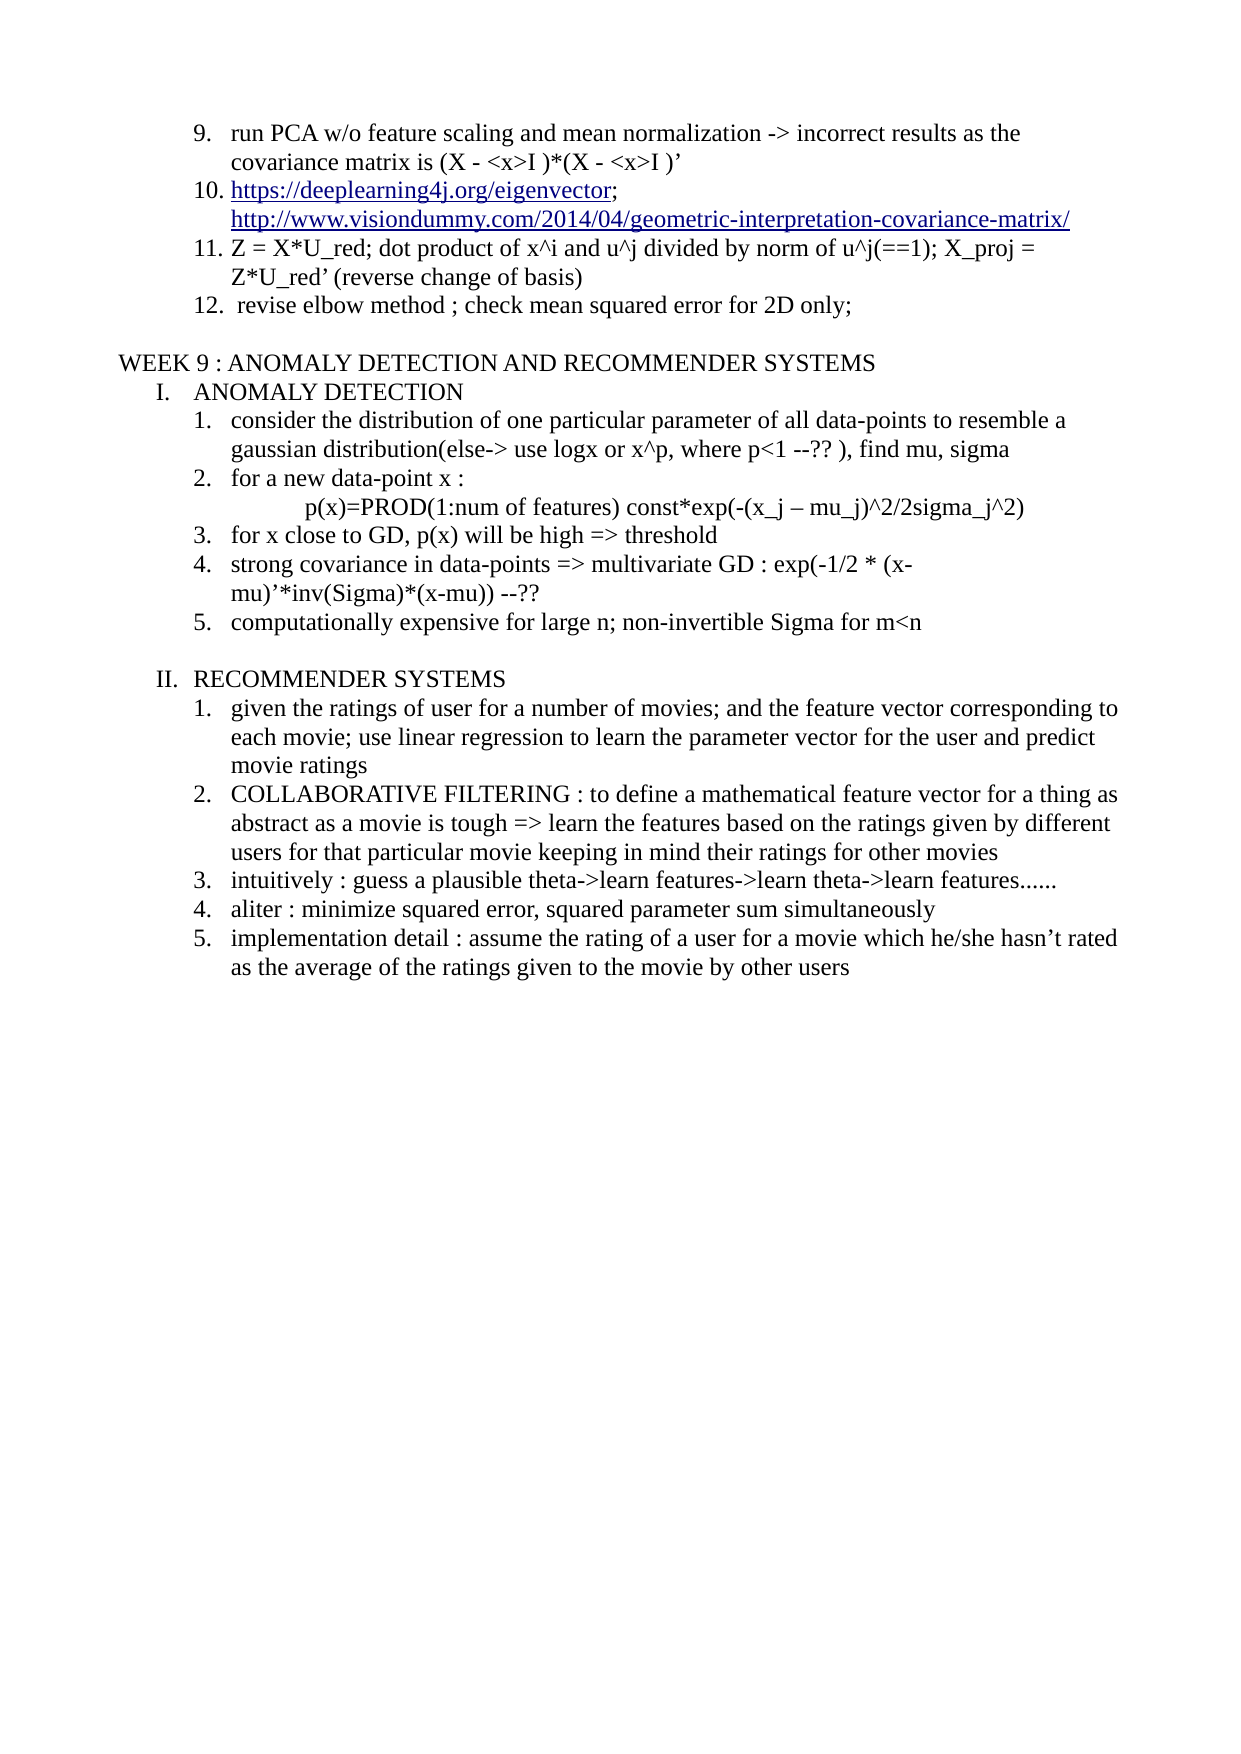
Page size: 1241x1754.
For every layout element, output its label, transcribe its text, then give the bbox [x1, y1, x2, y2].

list aliter : minimize squared error, squared parameter sum simultaneously [193, 894, 1122, 923]
list computationally expensive for large n; non-invertible Sigma for m<n [193, 607, 1122, 636]
text WEEK 9 : ANOMALY DETECTION AND RECOMMENDER SYSTEMS [118, 348, 1122, 377]
list strong covariance in data-points => multivariate GD : exp(-1/2 * (x-mu)’*inv(Sigma)*(x-mu)) --?? [193, 549, 1122, 607]
list intuitively : guess a plausible theta->learn features->learn theta->learn features...... [193, 866, 1122, 894]
list for x close to GD, p(x) will be high => threshold [193, 521, 1122, 549]
list COLLABORATIVE FILTERING : to define a mathematical feature vector for a thing as abstract as a movie is tough => learn the features based on the ratings given by different users for that particular movie keeping in mind their ratings for other movies [193, 779, 1122, 866]
list for a new data-point x : p(x)=PROD(1:num of features) const*exp(-(x_j – mu_j)^2/2sigma_j^2) [193, 463, 1122, 521]
list RECOMMENDER SYSTEMS [156, 664, 1122, 693]
list implementation detail : assume the rating of a user for a movie which he/she hasn’t rated as the average of the ratings given to the movie by other users [193, 923, 1122, 981]
list consider the distribution of one particular parameter of all data-points to resemble a gaussian distribution(else-> use logx or x^p, where p<1 --?? ), find mu, sigma [193, 406, 1122, 463]
list revise elbow method ; check mean squared error for 2D only; [193, 291, 1122, 319]
list given the ratings of user for a number of movies; and the feature vector corresponding to each movie; use linear regression to learn the parameter vector for the user and predict movie ratings [193, 693, 1122, 779]
list https://deeplearning4j.org/eigenvector; http://www.visiondummy.com/2014/04/geometric-interpretation-covariance-matrix/ [193, 176, 1122, 233]
list ANOMALY DETECTION [156, 377, 1122, 406]
list Z = X*U_red; dot product of x^i and u^j divided by norm of u^j(==1); X_proj = Z*U_red’ (reverse change of basis) [193, 233, 1122, 291]
list run PCA w/o feature scaling and mean normalization -> incorrect results as the covariance matrix is (X - <x>I )*(X - <x>I )’ [193, 118, 1122, 176]
